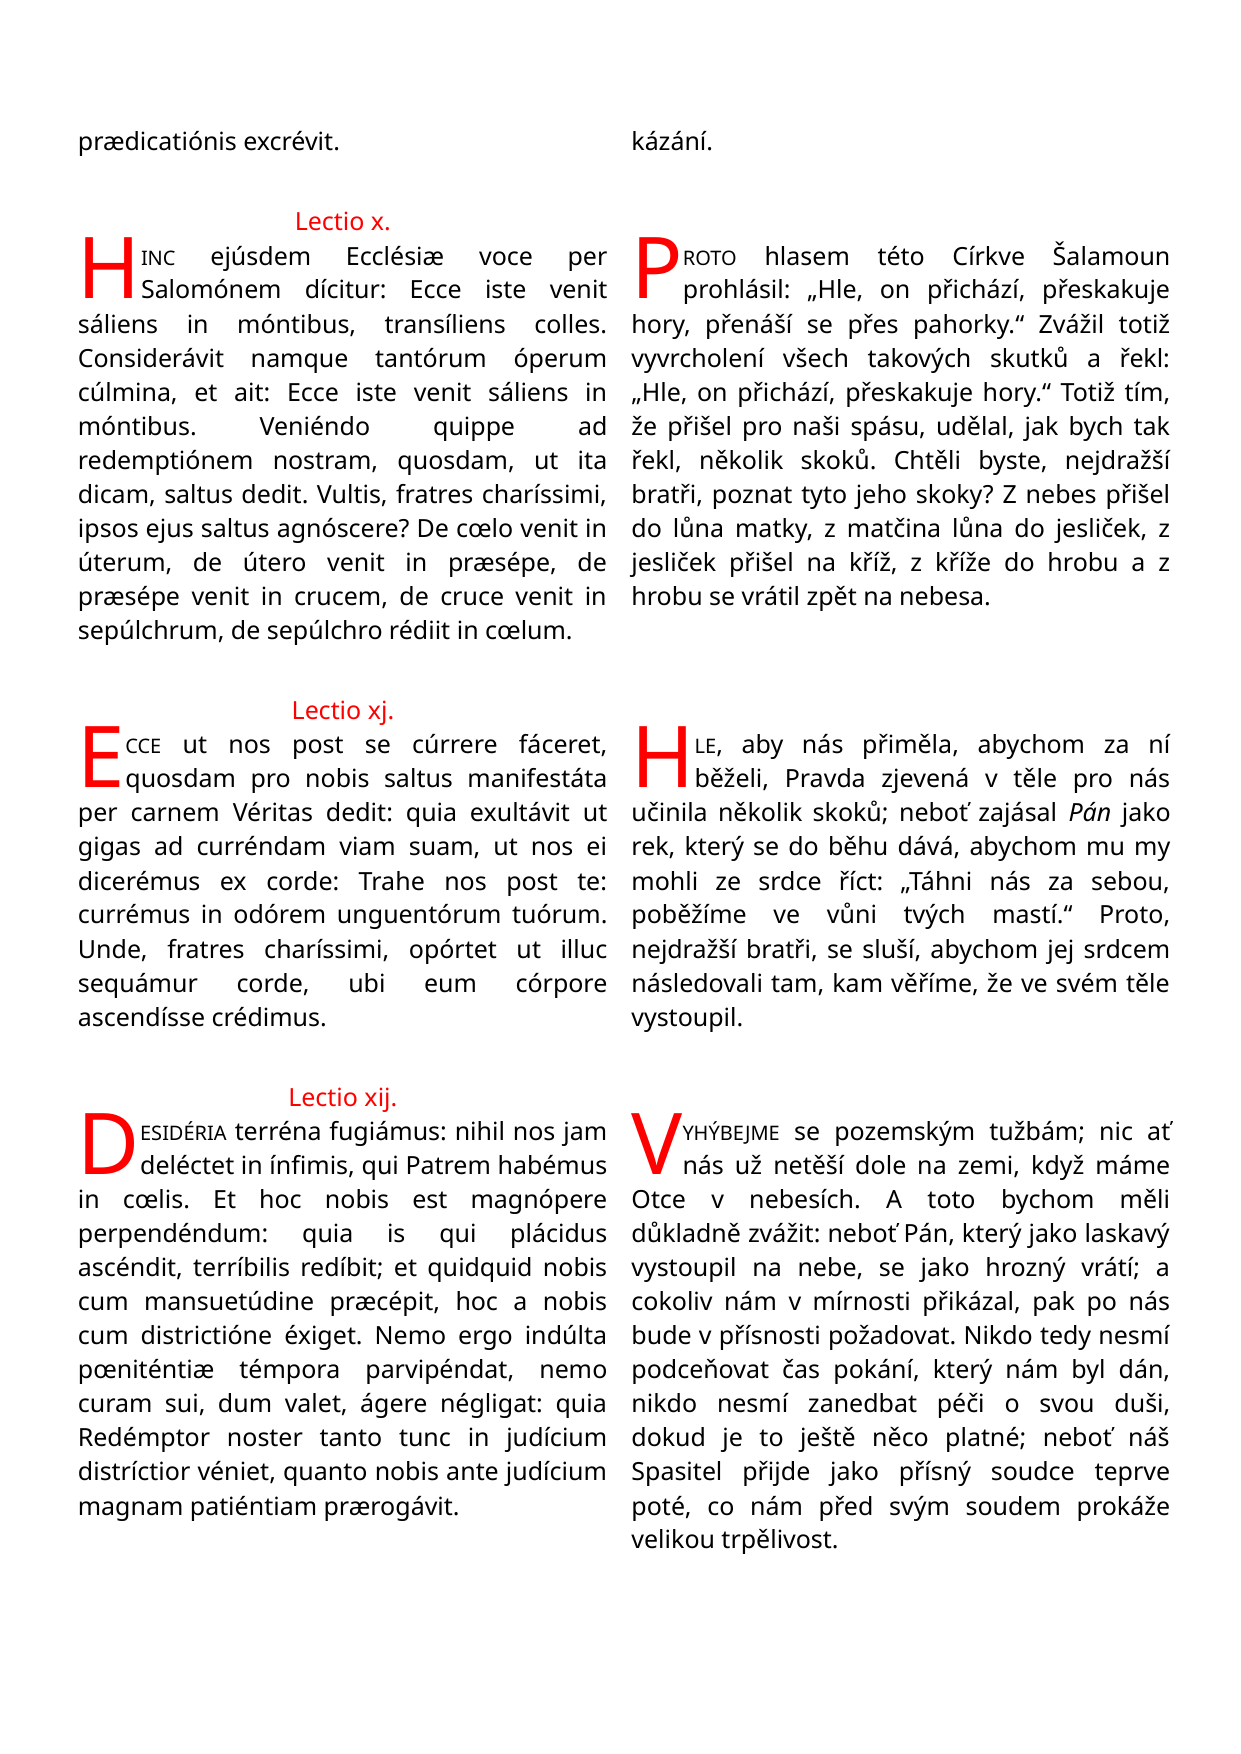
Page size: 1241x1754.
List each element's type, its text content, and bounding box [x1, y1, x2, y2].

table_cell Hle, aby nás přiměla, abychom za ní běželi, Pravda zjevená v těle pro nás učinila několik skoků; neboť zajásal Pán jako rek, který se do běhu dává, abychom mu my mohli ze srdce říct: „Táhni nás za sebou, poběžíme ve vůni tvých mastí.“ Proto, nejdražší bratři, se sluší, abychom jej srdcem následovali tam, kam věříme, že ve svém těle vystoupil. [619, 687, 1182, 1073]
table_cell In III. Nocturno Léctio sancti Evangélii secúndum Marcum. Lectio ix. Cap. 16. In illo témpore: Recumbéntibus úndecim discípulis, appáruit illis Jesus: et exprobrávit incredulitátem eórum et durítiam cordis: quia iis, qui víderant eum resurrexísse, non credidérunt. Et réliqua. Homilía sancti Gregórii Papæ. Ex Homilia 29. De hac Ascensiónis ejus glória étiam Hábacuc ait: Elevátus est sol, et luna stetit in órdine suo. Quis enim Solis nómine, nisi Dóminus; et quæ lunæ nómine, nisi Ecclésia designátur? Quoúsque enim Dóminus ascéndit ad cœlos, sancta ejus Ecclésia advérsa mundi omnímodo formidávit: at postquam ejus Ascensióne roboráta est, apérte prædicávit, quod occúlte crédidit. Elevátus est ergo sol, et luna stetit in órdine suo: quia cum Dóminus cœlum pétiit, sancta ejus Ecclésia in auctoritáte prædicatiónis excrévit. [66, 118, 619, 198]
table_cell Lectio x. Hinc ejúsdem Ecclésiæ voce per Salomónem dícitur: Ecce iste venit sáliens in móntibus, transíliens colles. Considerávit namque tantórum óperum cúlmina, et ait: Ecce iste venit sáliens in móntibus. Veniéndo quippe ad redemptiónem nostram, quosdam, ut ita dicam, saltus dedit. Vultis, fratres charíssimi, ipsos ejus saltus agnóscere? De cœlo venit in úterum, de útero venit in præsépe, de præsépe venit in crucem, de cruce venit in sepúlchrum, de sepúlchro rédiit in cœlum. [66, 198, 619, 687]
table_cell Lectio xij. Desidéria terréna fugiámus: nihil nos jam deléctet in ínfimis, qui Patrem habémus in cœlis. Et hoc nobis est magnópere perpendéndum: quia is qui plácidus ascéndit, terríbilis redíbit; et quidquid nobis cum mansuetúdine præcépit, hoc a nobis cum districtióne éxiget. Nemo ergo indúlta pœniténtiæ témpora parvipéndat, nemo curam sui, dum valet, ágere négligat: quia Redémptor noster tanto tunc in judícium distríctior véniet, quanto nobis ante judícium magnam patiéntiam prærogávit. [66, 1074, 619, 1596]
table_cell Za onoho času, když bylo u stolu jedenáct učedníků, zjevil se jim Ježíš a káral je za jejich nevěru a tvrdost srdce; neboť nevěřili těm, kteří jej uviděli zmrtvýchvstalého. A ostatní. O této slávě Ježíšova Nanebevstoupení řekl také Abakuk: „Slunce vyšlo a měsíc se postavil na své místo.“ Kdo by totiž mohl být označen za Slunce, ne-li Pán, a kdopak jako měsíc, ne-li Církev? Dokud totiž nevystoupil Pán na nebesa, jeho svatá Církev se všelikým způsobem obávala protivenství světa; avšak po jeho Nanebevstoupení byla posílena, a otevřeně kázala to, čemu ve skrytosti uvěřila. Vyšlo tedy slunce a měsíc se postavil na své místo; neboť když Pán zamířil na nebesa, jeho svatá Církev povstala v moci kázání. [619, 118, 1182, 198]
table_cell Lectio xj. Ecce ut nos post se cúrrere fáceret, quosdam pro nobis saltus manifestáta per carnem Véritas dedit: quia exultávit ut gigas ad curréndam viam suam, ut nos ei dicerémus ex corde: Trahe nos post te: currémus in odórem unguentórum tuórum. Unde, fratres charíssimi, opórtet ut illuc sequámur corde, ubi eum córpore ascendísse crédimus. [66, 687, 619, 1073]
table_cell Proto hlasem této Církve Šalamoun prohlásil: „Hle, on přichází, přeskakuje hory, přenáší se přes pahorky.“ Zvážil totiž vyvrcholení všech takových skutků a řekl: „Hle, on přichází, přeskakuje hory.“ Totiž tím, že přišel pro naši spásu, udělal, jak bych tak řekl, několik skoků. Chtěli byste, nejdražší bratři, poznat tyto jeho skoky? Z nebes přišel do lůna matky, z matčina lůna do jesliček, z jesliček přišel na kříž, z kříže do hrobu a z hrobu se vrátil zpět na nebesa. [619, 198, 1182, 687]
table_cell Vyhýbejme se pozemským tužbám; nic ať nás už netěší dole na zemi, když máme Otce v nebesích. A toto bychom měli důkladně zvážit: neboť Pán, který jako laskavý vystoupil na nebe, se jako hrozný vrátí; a cokoliv nám v mírnosti přikázal, pak po nás bude v přísnosti požadovat. Nikdo tedy nesmí podceňovat čas pokání, který nám byl dán, nikdo nesmí zanedbat péči o svou duši, dokud je to ještě něco platné; neboť náš Spasitel přijde jako přísný soudce teprve poté, co nám před svým soudem prokáže velikou trpělivost. [619, 1074, 1182, 1596]
